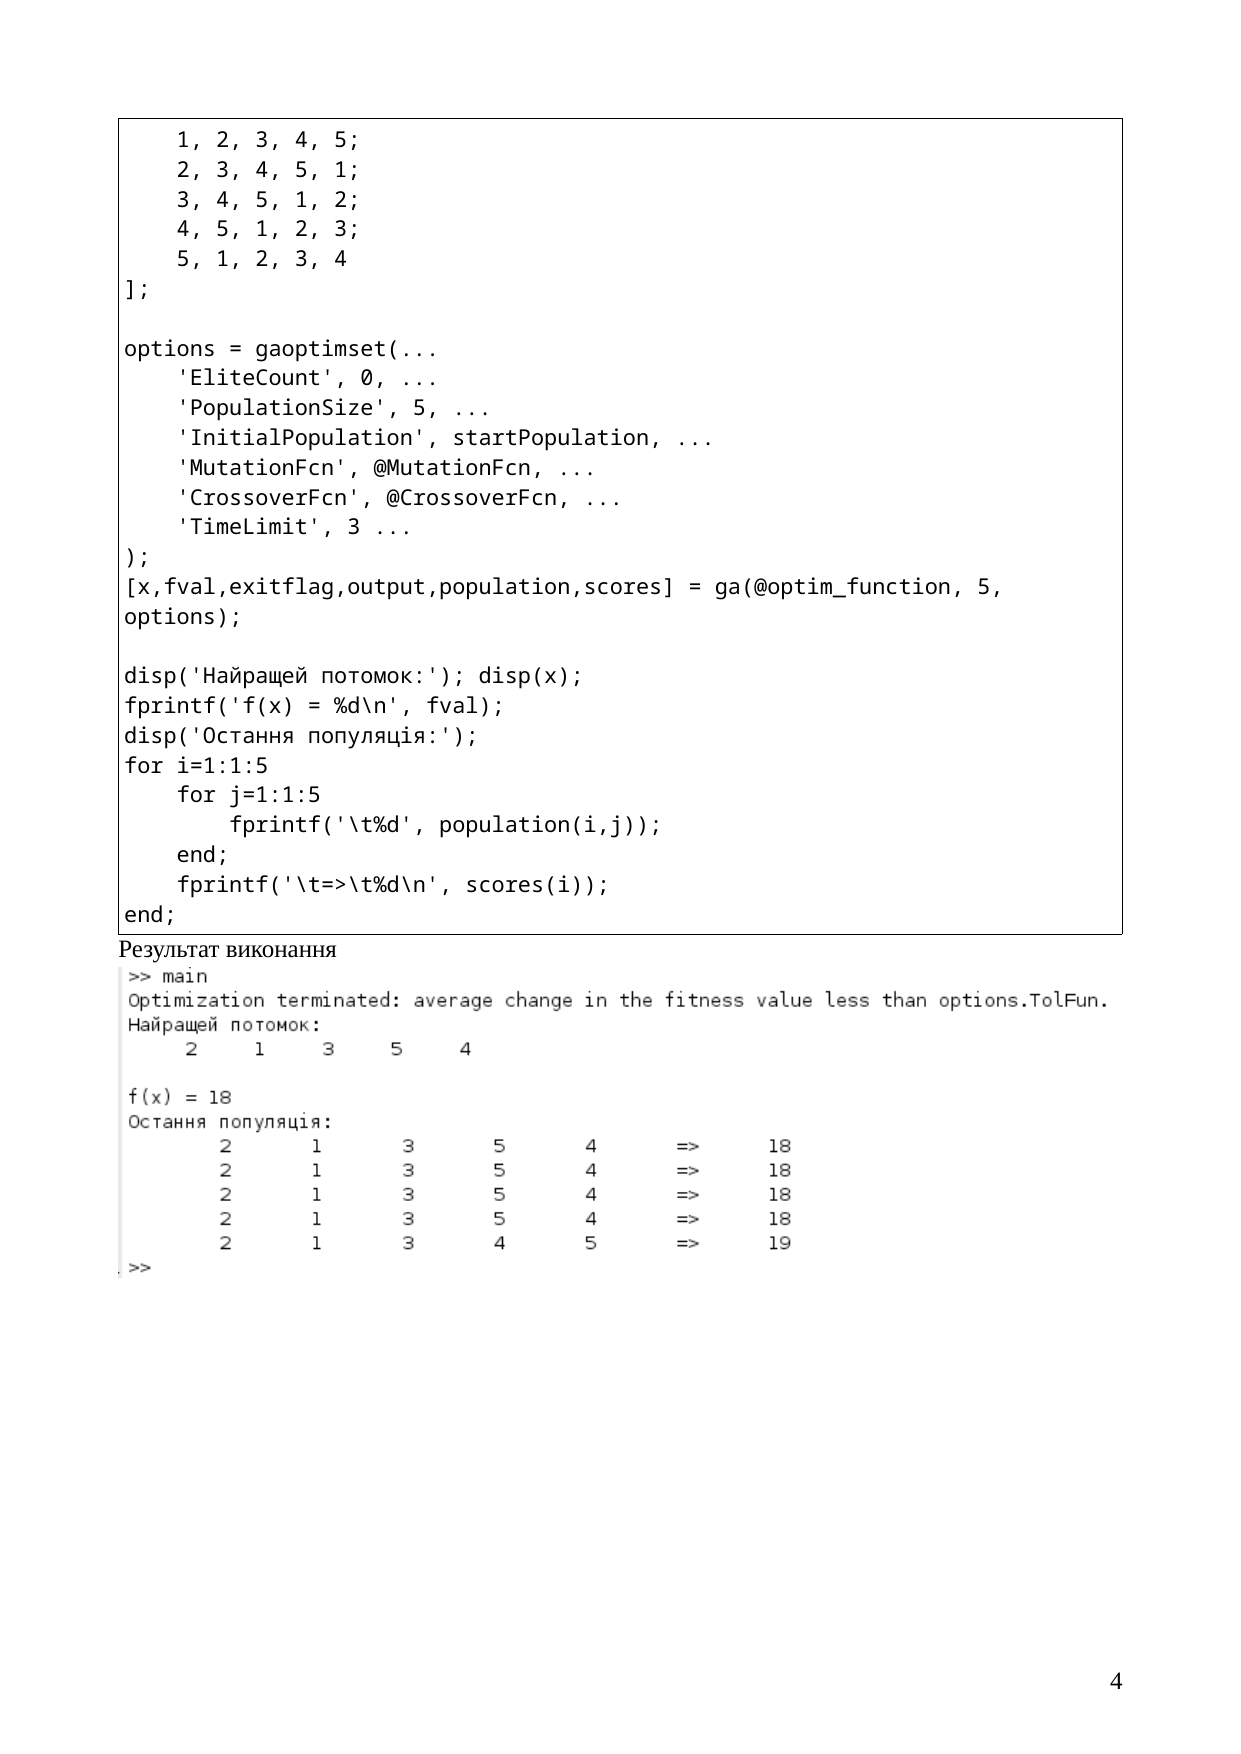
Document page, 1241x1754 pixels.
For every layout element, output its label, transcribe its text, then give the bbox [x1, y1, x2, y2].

picture [118, 967, 1123, 1278]
text Результат виконання [118, 935, 1122, 963]
table_cell 1, 2, 3, 4, 5; 2, 3, 4, 5, 1; 3, 4, 5, 1, 2; 4, 5, 1, 2, 3; 5, 1, 2, 3, 4 ]; options = gaoptimset(... 'EliteCount', 0, ... 'PopulationSize', 5, ... 'InitialPopulation', startPopulation, ... 'MutationFcn', @MutationFcn, ... 'CrossoverFcn', @CrossoverFcn, ... 'TimeLimit', 3 ... ); [x,fval,exitflag,output,population,scores] = ga(@optim_function, 5, options); disp('Найращей потомок:'); disp(x); fprintf('f(x) = %d\n', fval); disp('Остання популяція:'); for i=1:1:5 for j=1:1:5 fprintf('\t%d', population(i,j)); end; fprintf('\t=>\t%d\n', scores(i)); end; [119, 119, 1122, 934]
